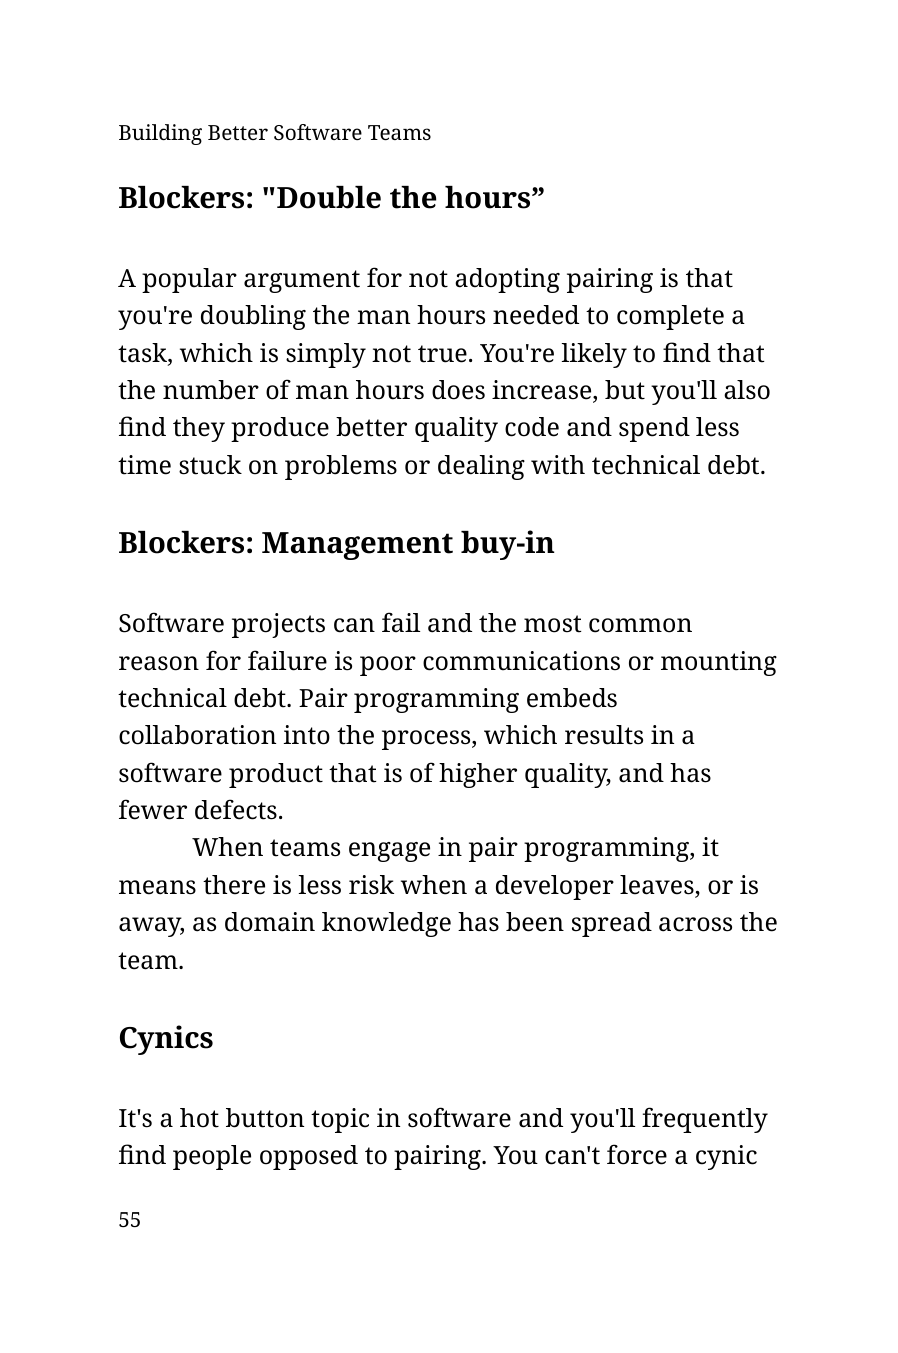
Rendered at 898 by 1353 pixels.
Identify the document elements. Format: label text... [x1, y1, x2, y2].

text When teams engage in pair programming, it means there is less risk when a developer leaves, or is away, as domain knowledge has been spread across the team. [118, 830, 779, 976]
text It's a hot button topic in software and you'll frequently find people opposed to pairing. You can't force a cynic [118, 1101, 779, 1172]
subtitle Cynics [118, 1017, 779, 1057]
text A popular argument for not adopting pairing is that you're doubling the man hours needed to complete a task, which is simply not true. You're likely to find that the number of man hours does increase, but you'll also find they produce better quality code and spend less time stuck on problems or dealing with technical debt. [118, 261, 779, 482]
subtitle Blockers: Management buy-in [118, 522, 779, 562]
subtitle Blockers: "Double the hours” [118, 177, 779, 217]
text Software projects can fail and the most common reason for failure is poor communications or mounting technical debt. Pair programming embeds collaboration into the process, which results in a software product that is of higher quality, and has fewer defects. [118, 606, 779, 827]
